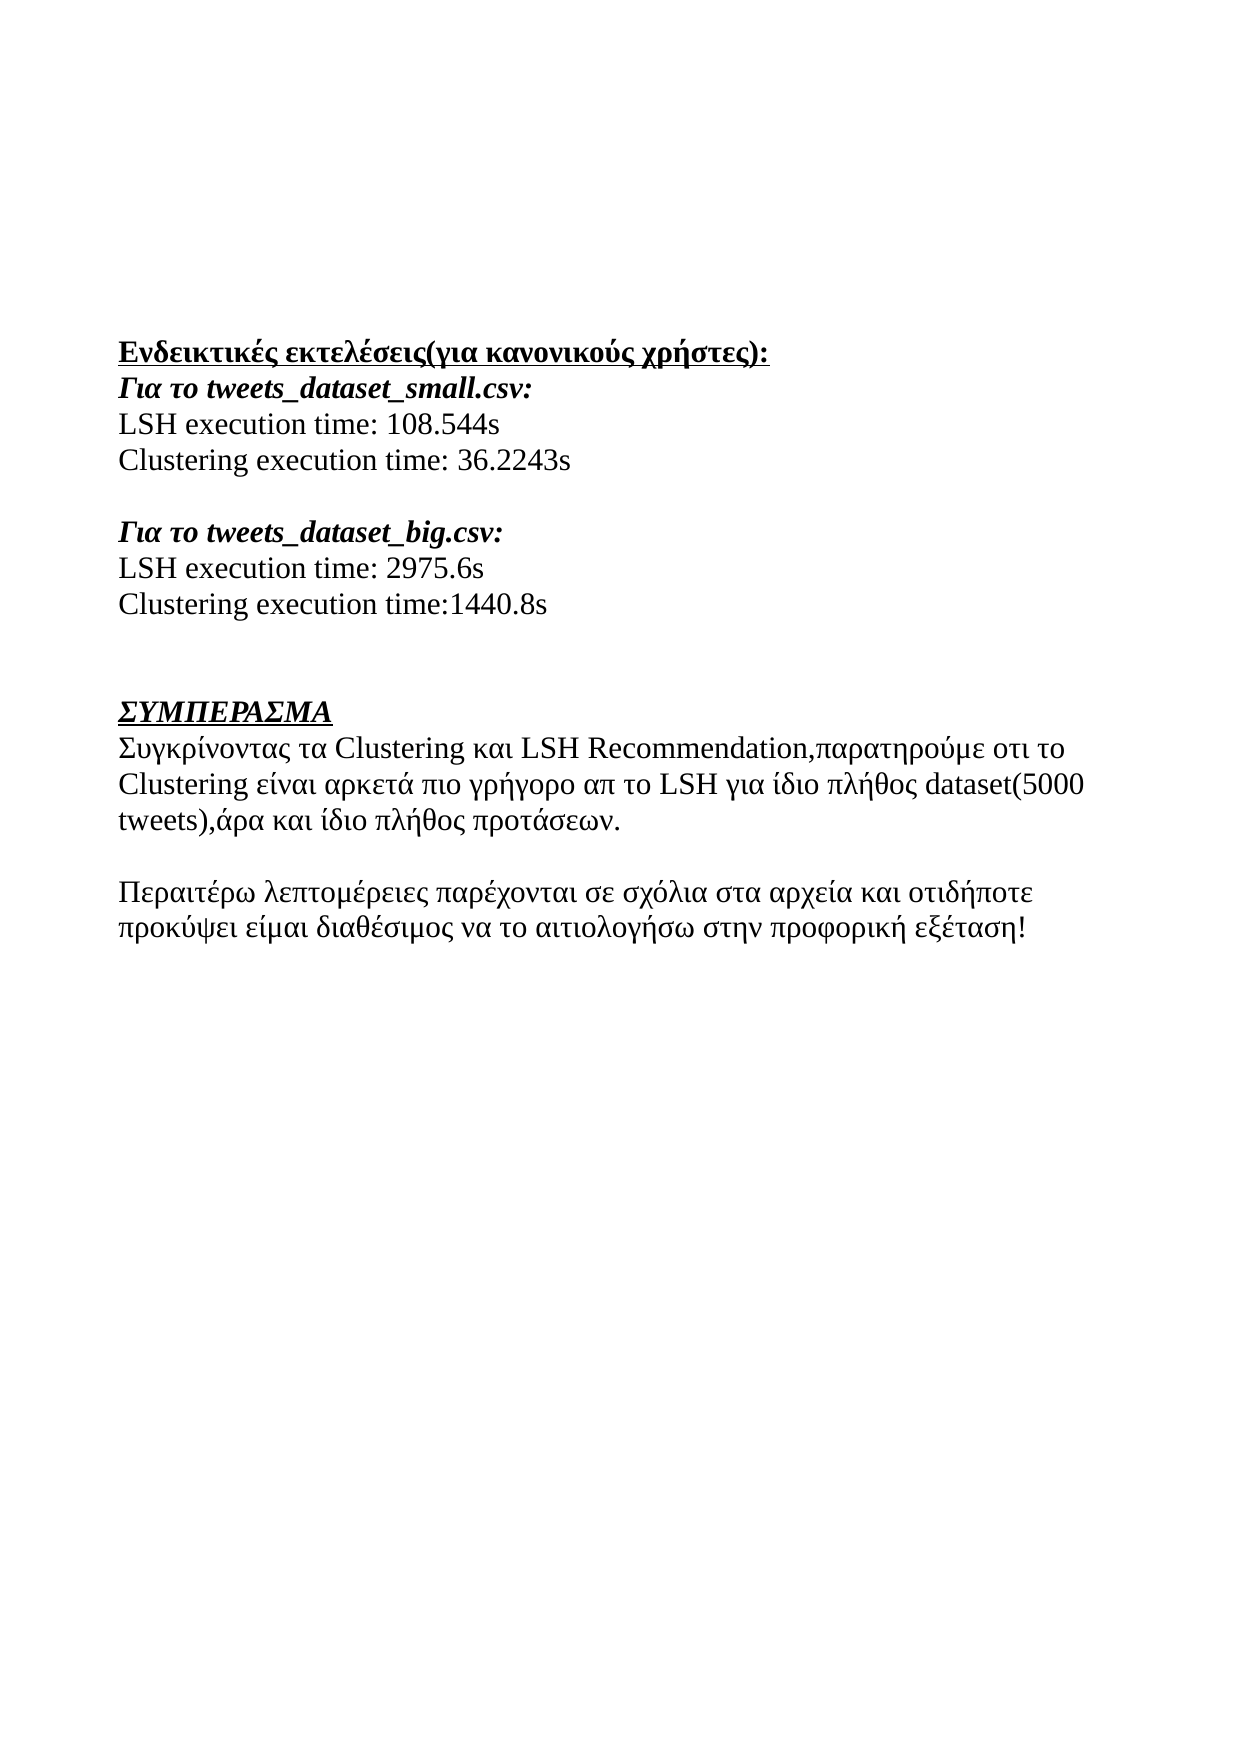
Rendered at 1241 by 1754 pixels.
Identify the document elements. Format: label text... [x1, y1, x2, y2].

text ΣΥΜΠΕΡΑΣΜΑ [118, 693, 1122, 729]
text LSH execution time: 108.544s [118, 406, 1122, 442]
text Ενδεικτικές εκτελέσεις(για κανονικούς χρήστες): [118, 334, 1122, 370]
text Για το tweets_dataset_big.csv: [118, 513, 1122, 549]
text Συγκρίνοντας τα Clustering και LSH Recommendation,παρατηρούμε οτι το Clustering είναι αρκετά πιο γρήγορο απ το LSH για ίδιο πλήθος dataset(5000 tweets),άρα και ίδιο πλήθος προτάσεων. [118, 729, 1122, 837]
text Clustering execution time: 36.2243s [118, 442, 1122, 477]
text LSH execution time: 2975.6s [118, 549, 1122, 585]
text Περαιτέρω λεπτομέρειες παρέχονται σε σχόλια στα αρχεία και οτιδήποτε προκύψει είμαι διαθέσιμος να το αιτιολογήσω στην προφορική εξέταση! [118, 873, 1122, 945]
text Clustering execution time:1440.8s [118, 585, 1122, 621]
text Για το tweets_dataset_small.csv: [118, 370, 1122, 406]
